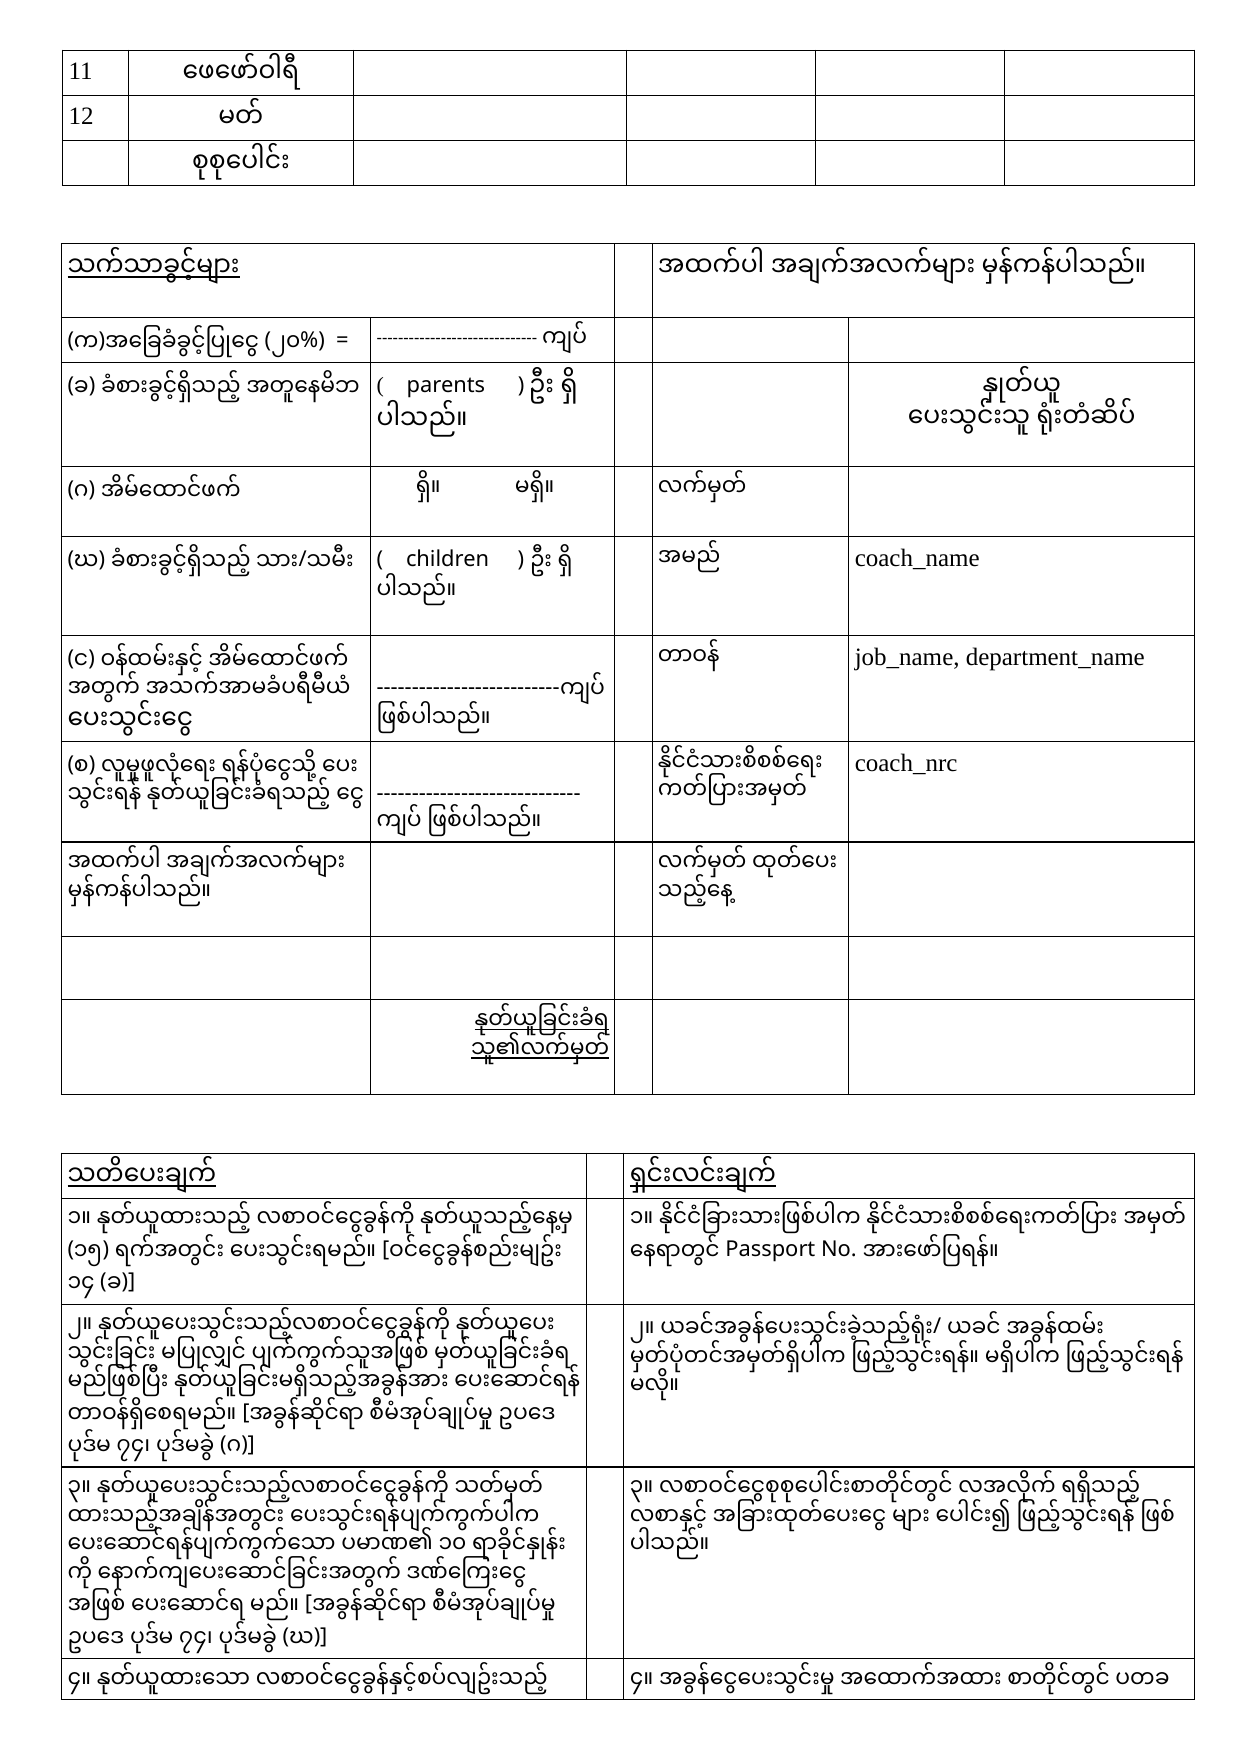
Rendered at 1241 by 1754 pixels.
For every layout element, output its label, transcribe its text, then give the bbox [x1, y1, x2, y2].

table_cell [1005, 51, 1194, 94]
table_cell [587, 1305, 623, 1466]
table_cell --------------------------ကျပ် ဖြစ်ပါသည်။ [371, 636, 614, 741]
table_cell [615, 537, 652, 635]
table_header အထက်ပါ အချက်အလက်များ မှန်ကန်ပါသည်။ [653, 244, 1194, 317]
table_cell [63, 141, 128, 185]
table_cell [354, 141, 626, 185]
table_cell (က)အခြေခံခွင့်ပြုငွေ (၂၀%) = [62, 318, 370, 362]
table_cell မတ် [129, 96, 353, 140]
table_cell ၄။ နုတ်ယူထားသော လစာဝင်ငွေခွန်နှင့်စပ်လျဥ်းသည့် [62, 1659, 586, 1699]
table_cell [615, 363, 652, 466]
table_cell [1005, 141, 1194, 185]
table_cell အထက်ပါ အချက်အလက်များ မှန်ကန်ပါသည်။ [62, 843, 370, 936]
table_header ရှင်းလင်းချက် [624, 1154, 1194, 1198]
table_cell ၁။ နုတ်ယူထားသည့် လစာဝင်ငွေခွန်ကို နုတ်ယူသည့်နေ့မှ (၁၅) ရက်အတွင်း ပေးသွင်းရမည်။ [ဝင်ငွေခွန်စည်းမျဥ်း ၁၄ (ခ)] [62, 1199, 586, 1303]
table_cell job_name, department_name [849, 636, 1194, 741]
table_cell (စ) လူမှုဖူလုံရေး ရန်ပုံငွေသို့ ပေးသွင်းရန် နုတ်ယူခြင်းခံရသည့် ငွေ [62, 742, 370, 841]
table_cell [653, 318, 848, 362]
table_cell ( children ) ဦး ရှိပါသည်။ [371, 537, 614, 635]
table_cell ------------------------------ ကျပ် [371, 318, 614, 362]
table_cell [615, 318, 652, 362]
table_cell [627, 96, 815, 140]
table_cell [816, 141, 1004, 185]
table_cell 11 [63, 51, 128, 94]
table_cell [615, 1000, 652, 1094]
table_cell coach_name [849, 537, 1194, 635]
table_cell နှုတ်ယူ ပေးသွင်းသူ ရုံးတံဆိပ် [849, 363, 1194, 466]
table_cell လက်မှတ် [653, 467, 848, 536]
table_cell [615, 636, 652, 741]
table_cell [371, 937, 614, 999]
table_cell (င) ဝန်ထမ်းနှင့် အိမ်ထောင်ဖက်အတွက် အသက်အာမခံပရီမီယံ ပေးသွင်းငွေ [62, 636, 370, 741]
table_cell ၂။ ယခင်အခွန်ပေးသွင်းခဲ့သည့်ရုံး/ ယခင် အခွန်ထမ်းမှတ်ပုံတင်အမှတ်ရှိပါက ဖြည့်သွင်းရန်။ မရှိပါက ဖြည့်သွင်းရန် မလို။ [624, 1305, 1194, 1466]
table_cell [615, 937, 652, 999]
table_cell [615, 467, 652, 536]
table_cell ၁။ နိုင်ငံခြားသားဖြစ်ပါက နိုင်ငံသားစိစစ်ရေးကတ်ပြား အမှတ်နေရာတွင် Passport No. အားဖော်ပြရန်။ [624, 1199, 1194, 1303]
table_cell (ဂ) အိမ်ထောင်ဖက် [62, 467, 370, 536]
table_cell [1005, 96, 1194, 140]
table_cell [587, 1468, 623, 1658]
table_cell ( parents ) ဦး ရှိပါသည်။ [371, 363, 614, 466]
table_cell ရှိ။ မရှိ။ [371, 467, 614, 536]
table_cell [62, 937, 370, 999]
table_cell စုစုပေါင်း [129, 141, 353, 185]
table_cell တာဝန် [653, 636, 848, 741]
table_cell (ခ) ခံစားခွင့်ရှိသည့် အတူနေမိဘ [62, 363, 370, 466]
table_cell [587, 1199, 623, 1303]
table_cell [62, 1000, 370, 1094]
table_cell နုတ်ယူခြင်းခံရသူ၏လက်မှတ် [371, 1000, 614, 1094]
table_cell coach_nrc [849, 742, 1194, 841]
table_header [587, 1154, 623, 1198]
table_cell ၄။ အခွန်ငွေပေးသွင်းမှု အထောက်အထား စာတိုင်တွင် ပတခ [624, 1659, 1194, 1699]
table_cell [849, 1000, 1194, 1094]
table_cell [615, 843, 652, 936]
table_cell လက်မှတ် ထုတ်ပေးသည့်‌နေ့ [653, 843, 848, 936]
table_cell (ဃ) ခံစားခွင့်ရှိသည့် သား/သမီး [62, 537, 370, 635]
table_cell နိုင်ငံသားစိစစ်ရေးကတ်ပြားအမှတ် [653, 742, 848, 841]
table_cell ၂။ နုတ်ယူ‌ပေးသွင်းသည့်လစာဝင်ငွေခွန်ကို နုတ်ယူ‌ပေးသွင်းခြင်း မပြုလျှင် ပျက်ကွက်သူအဖြစ် မှတ်ယူခြင်းခံရမည်ဖြစ်ပြီး နုတ်ယူခြင်းမရှိသည့်အခွန်အား ပေးဆောင်ရန် တာဝန်ရှိစေရမည်။ [အခွန်ဆိုင်ရာ စီမံအုပ်ချုပ်မှု ဥပဒေ ပုဒ်မ ၇၄၊ ပုဒ်မခွဲ (ဂ)] [62, 1305, 586, 1466]
table_header သက်သာခွင့်များ [62, 244, 614, 317]
table_cell -----------------------------ကျပ် ဖြစ်ပါသည်။ [371, 742, 614, 841]
table_cell [627, 141, 815, 185]
table_cell အမည် [653, 537, 848, 635]
table_cell ဖေဖော်ဝါရီ [129, 51, 353, 94]
table_cell [849, 467, 1194, 536]
table_cell [587, 1659, 623, 1699]
table_cell ၃။ နုတ်ယူပေးသွင်းသည့်လစာဝင်‌ငွေခွန်ကို သတ်မှတ်ထားသည့်အချိန်အတွင်း ပေးသွင်းရန်ပျက်ကွက်ပါက ပေးဆောင်ရန်ပျက်ကွက်သော ပမာဏ၏ ၁၀ ရာခိုင်နှုန်းကို နောက်ကျပေးဆောင်ခြင်းအတွက် ဒဏ်ကြေးငွေအဖြစ် ပေးဆောင်ရ မည်။ [အခွန်ဆိုင်ရာ စီမံအုပ်ချုပ်မှုဥပဒေ ပုဒ်မ ၇၄၊ ပုဒ်မခွဲ (ဃ)] [62, 1468, 586, 1658]
table_cell [816, 51, 1004, 94]
table_cell [653, 363, 848, 466]
table_cell [816, 96, 1004, 140]
table_header [615, 244, 652, 317]
table_header သတိပေးချက် [62, 1154, 586, 1198]
table_cell [371, 843, 614, 936]
table_cell [653, 1000, 848, 1094]
table_cell [653, 937, 848, 999]
table_cell [354, 51, 626, 94]
table_cell 12 [63, 96, 128, 140]
table_cell [354, 96, 626, 140]
table_cell [849, 318, 1194, 362]
table_cell [627, 51, 815, 94]
table_cell [849, 843, 1194, 936]
table_cell [849, 937, 1194, 999]
table_cell [615, 742, 652, 841]
table_cell ၃။ လစာဝင်ငွေစုစုပေါင်းစာတိုင်တွင် လအလိုက် ရရှိသည့် လစာနှင့် အခြားထုတ်ပေးငွေ များ ပေါင်း၍ ဖြည့်သွင်းရန် ဖြစ်ပါသည်။ [624, 1468, 1194, 1658]
